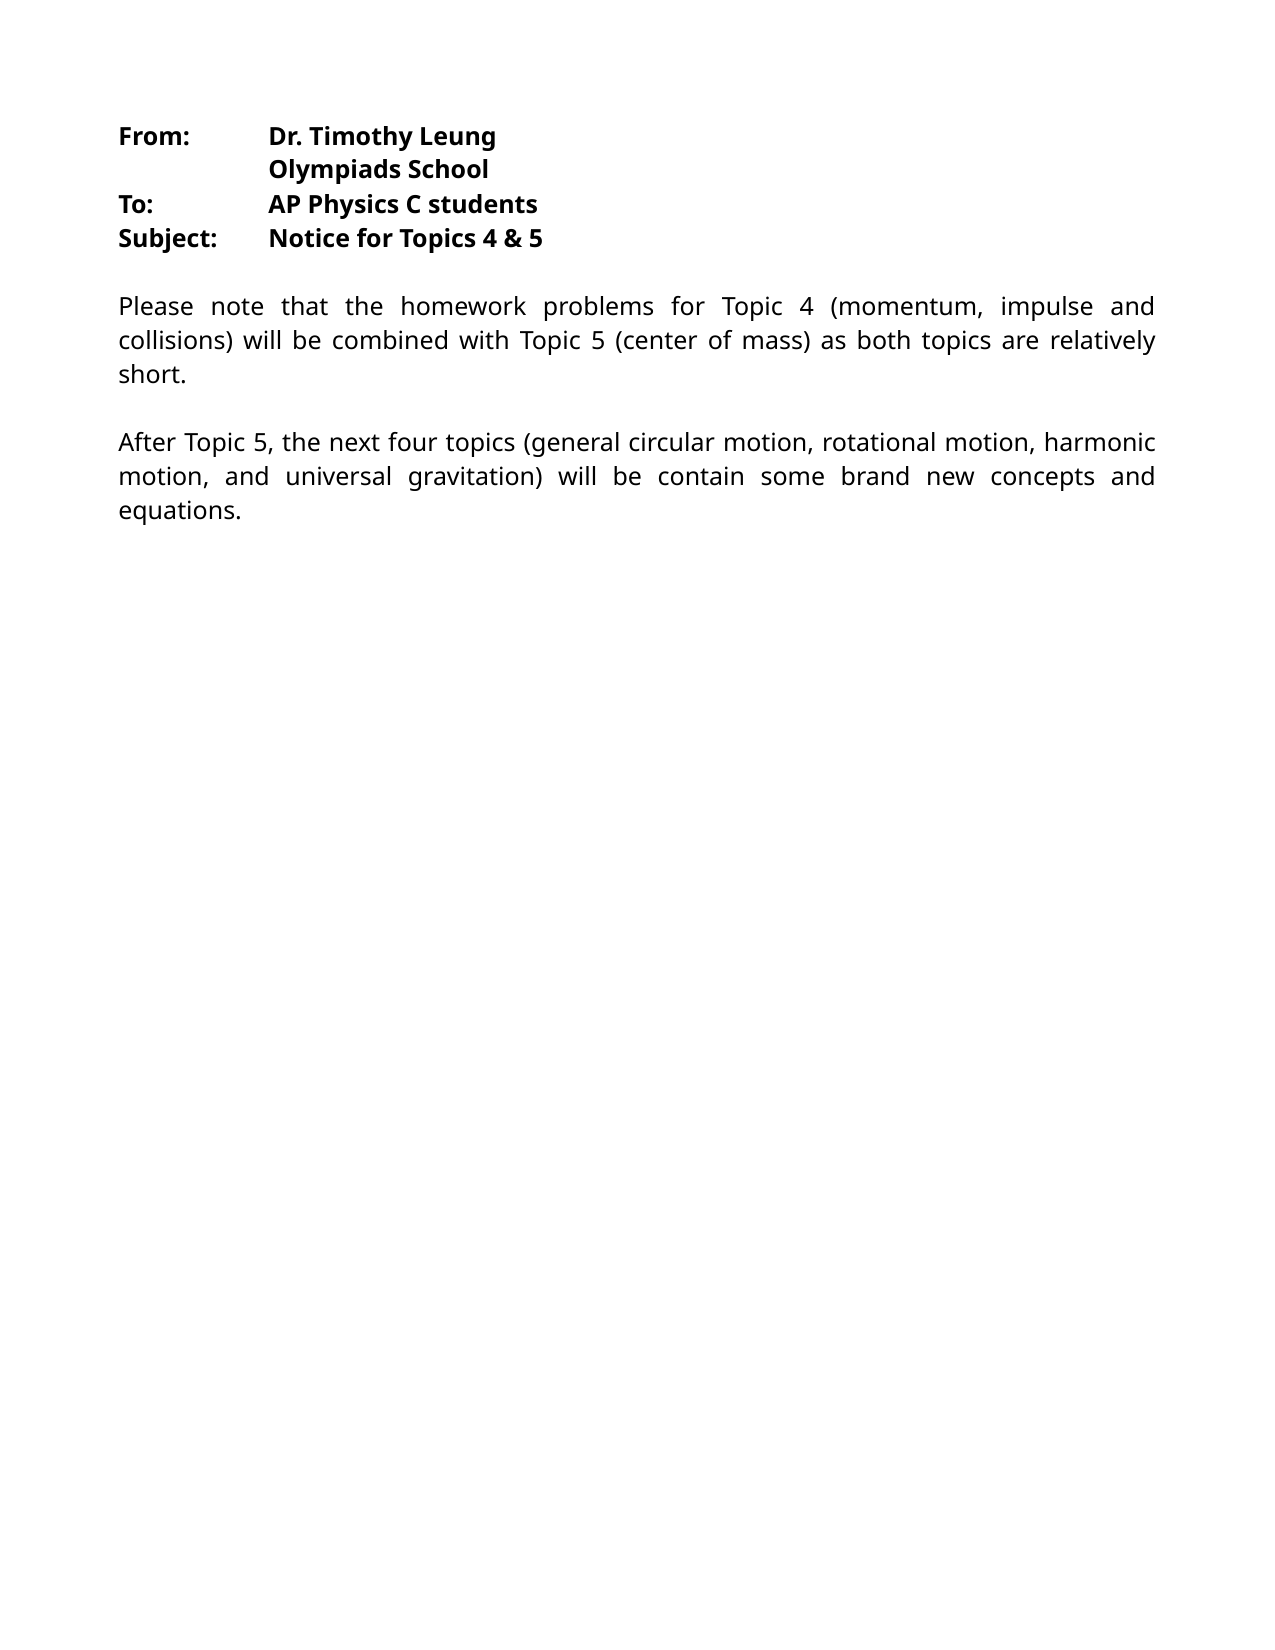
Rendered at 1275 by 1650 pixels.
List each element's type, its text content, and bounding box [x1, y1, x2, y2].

text From: Dr. Timothy Leung [118, 118, 1157, 152]
text To: AP Physics C students [118, 186, 1157, 220]
text Subject: Notice for Topics 4 & 5 [118, 220, 1157, 254]
text Olympiads School [118, 152, 1157, 186]
text After Topic 5, the next four topics (general circular motion, rotational motion, harmonic motion, and universal gravitation) will be contain some brand new concepts and equations. [118, 425, 1157, 527]
text Please note that the homework problems for Topic 4 (momentum, impulse and collisions) will be combined with Topic 5 (center of mass) as both topics are relatively short. [118, 288, 1157, 391]
